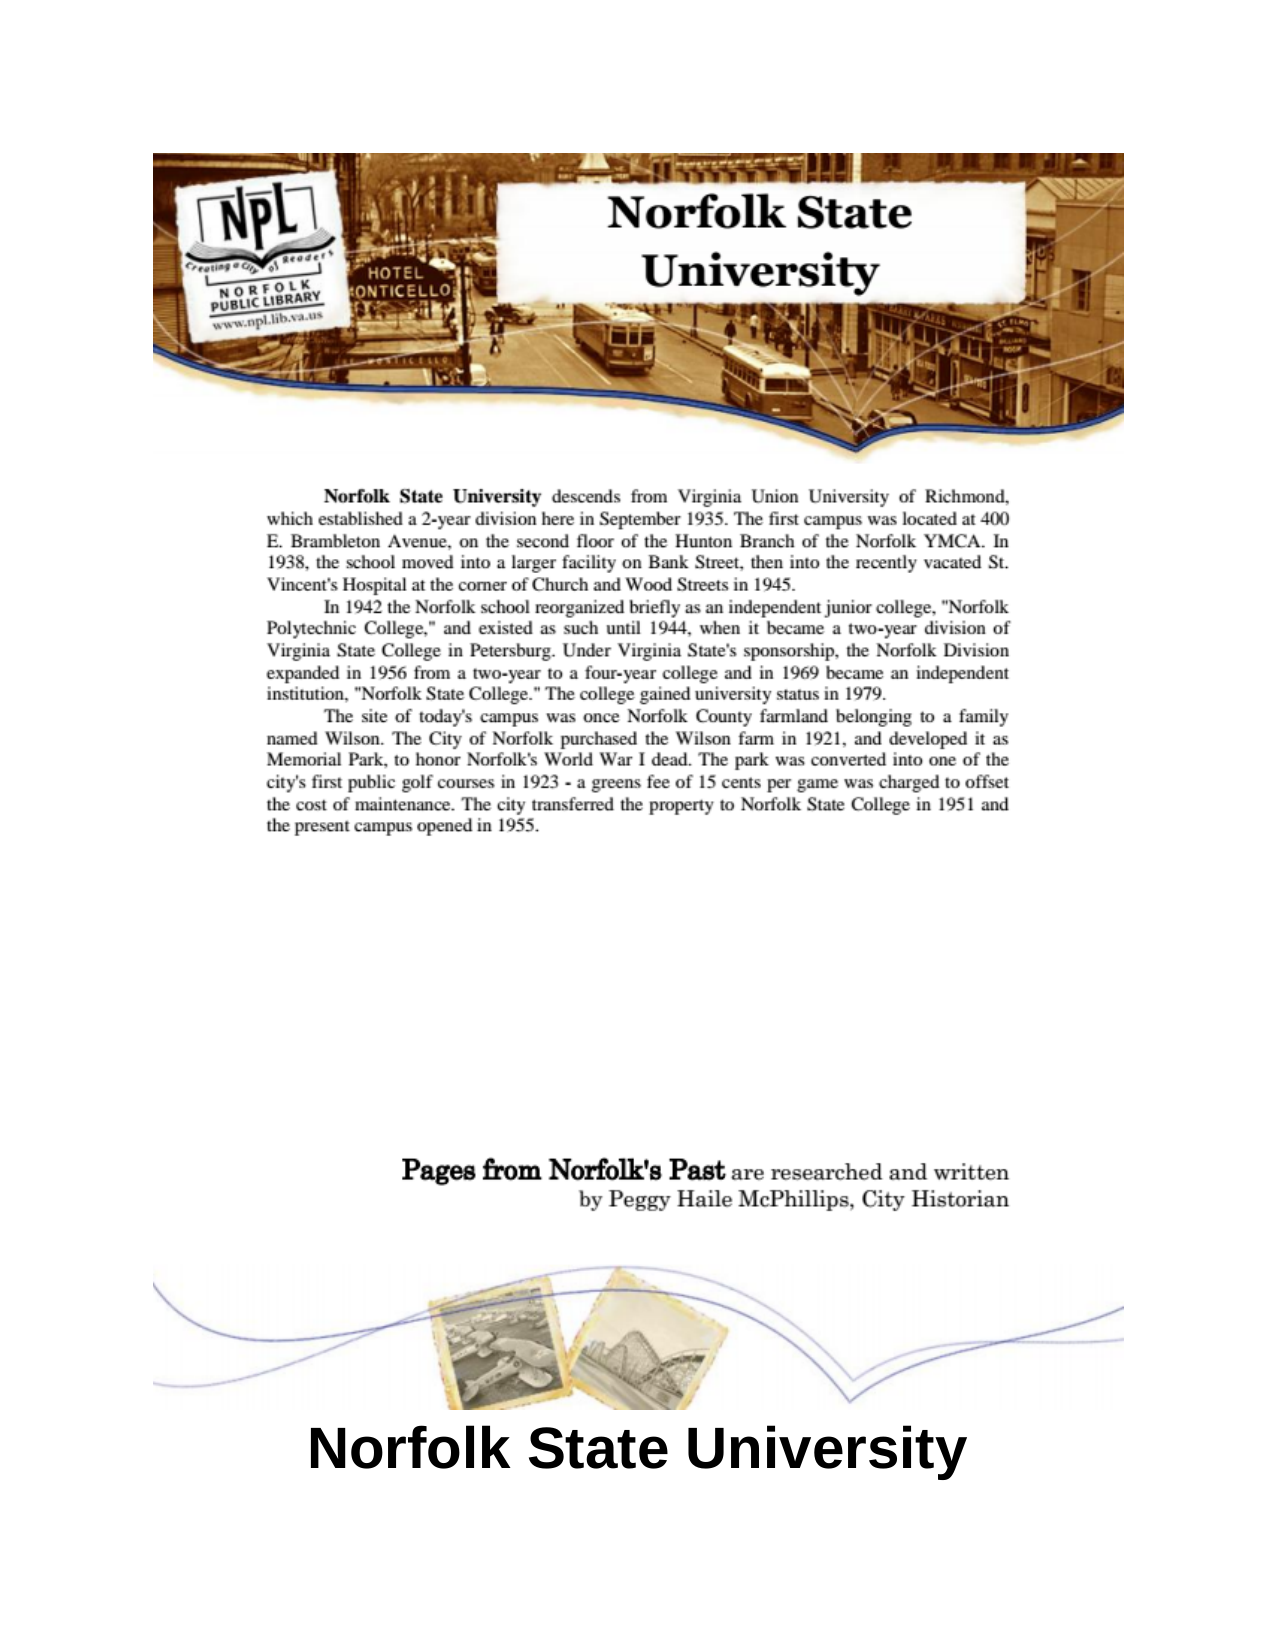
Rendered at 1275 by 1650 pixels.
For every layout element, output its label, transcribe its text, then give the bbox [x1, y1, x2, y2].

picture [153, 153, 1124, 1410]
text Norfolk State University [150, 1416, 1125, 1481]
